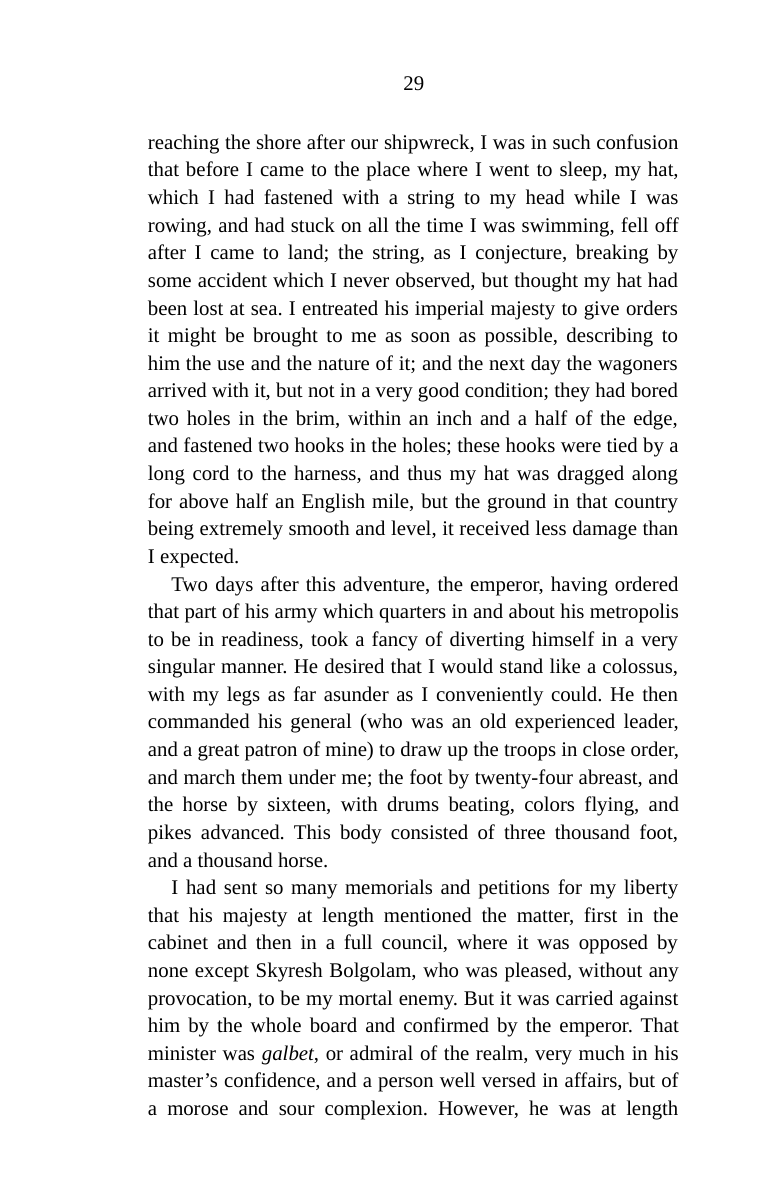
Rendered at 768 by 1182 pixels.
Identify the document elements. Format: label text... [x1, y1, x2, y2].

text I had sent so many memorials and petitions for my liberty that his majesty at length mentioned the matter, first in the cabinet and then in a full council, where it was opposed by none except Skyresh Bolgolam, who was pleased, without any provocation, to be my mortal enemy. But it was carried against him by the whole board and confirmed by the emperor. That minister was galbet, or admiral of the realm, very much in his master’s confidence, and a person well versed in affairs, but of a morose and sour complexion. However, he was at length [148, 875, 679, 1120]
text Two days after this adventure, the emperor, having ordered that part of his army which quarters in and about his metropolis to be in readiness, took a fancy of diverting himself in a very singular manner. He desired that I would stand like a colossus, with my legs as far asunder as I conveniently could. He then commanded his general (who was an old experienced leader, and a great patron of mine) to draw up the troops in close order, and march them under me; the foot by twenty-four abreast, and the horse by sixteen, with drums beating, colors flying, and pikes advanced. This body consisted of three thousand foot, and a thousand horse. [148, 571, 679, 872]
text reaching the shore after our shipwreck, I was in such confusion that before I came to the place where I went to sleep, my hat, which I had fastened with a string to my head while I was rowing, and had stuck on all the time I was swimming, fell off after I came to land; the string, as I conjecture, breaking by some accident which I never observed, but thought my hat had been lost at sea. I entreated his imperial majesty to give orders it might be brought to me as soon as possible, describing to him the use and the nature of it; and the next day the wagoners arrived with it, but not in a very good condition; they had bored two holes in the brim, within an inch and a half of the edge, and fastened two hooks in the holes; these hooks were tied by a long cord to the harness, and thus my hat was dragged along for above half an English mile, but the ground in that country being extremely smooth and level, it received less damage than I expected. [148, 130, 679, 568]
